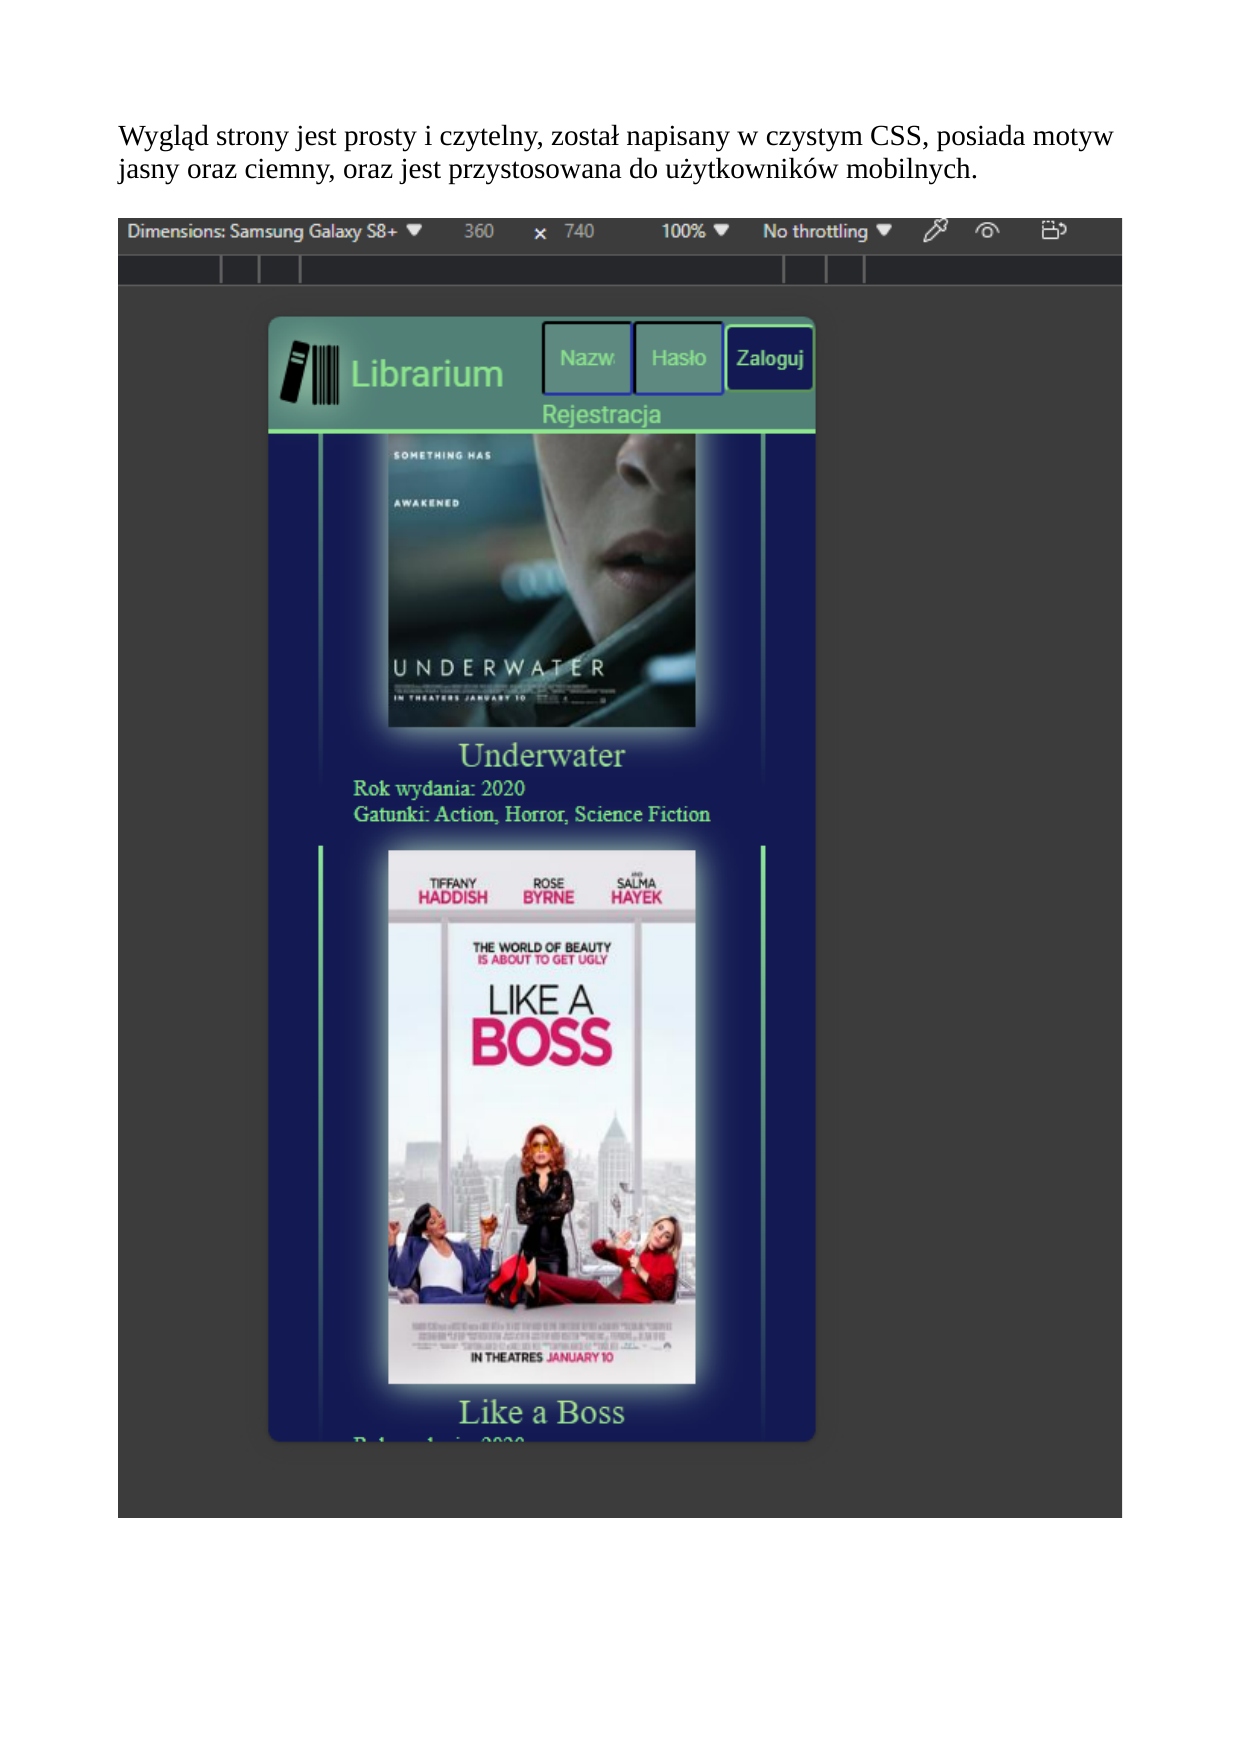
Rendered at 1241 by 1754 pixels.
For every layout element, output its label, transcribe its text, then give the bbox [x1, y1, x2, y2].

text Wygląd strony jest prosty i czytelny, został napisany w czystym CSS, posiada motyw jasny oraz ciemny, oraz jest przystosowana do użytkowników mobilnych. [118, 118, 1122, 185]
picture [118, 218, 1123, 1518]
